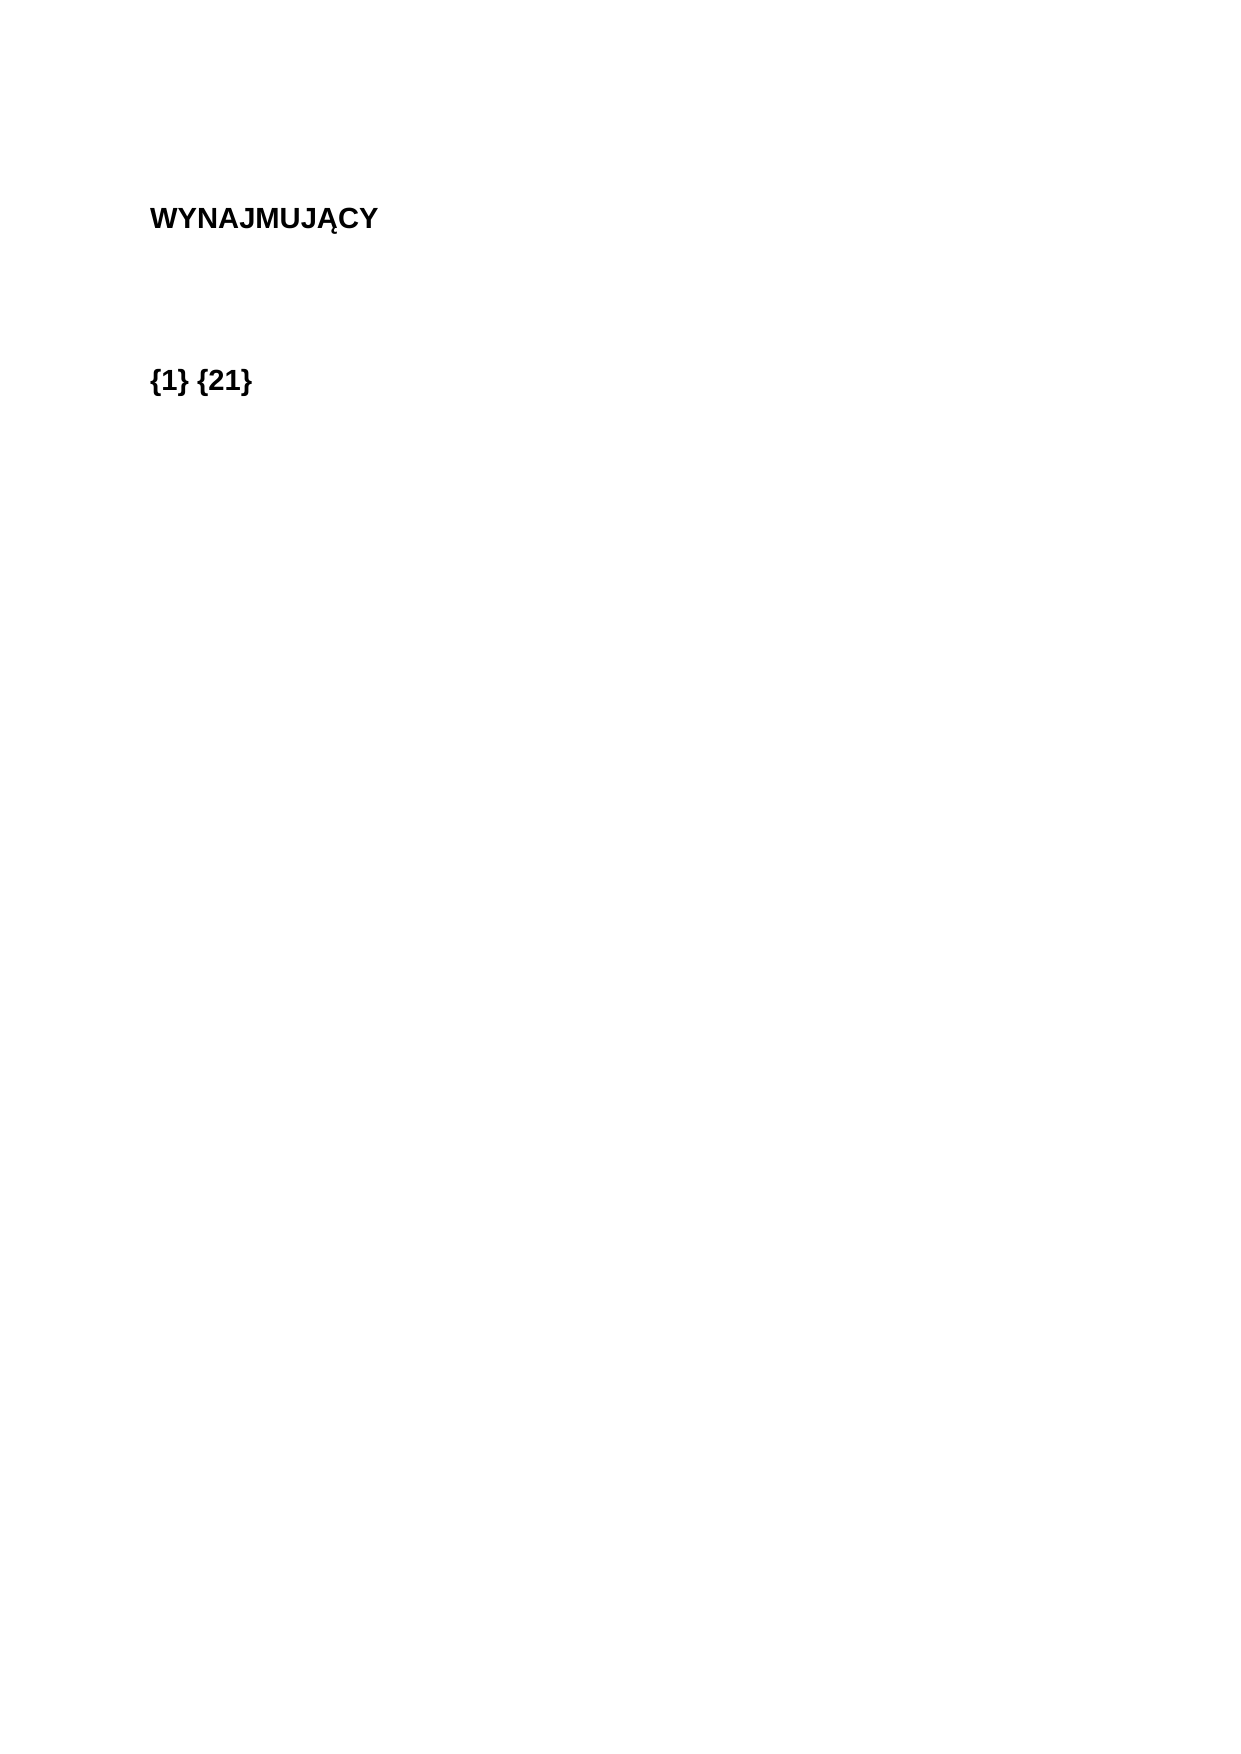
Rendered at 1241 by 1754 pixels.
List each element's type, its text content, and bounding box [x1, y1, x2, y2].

text WYNAJMUJĄCY [150, 201, 1090, 235]
text {1} {21} [150, 363, 1090, 396]
